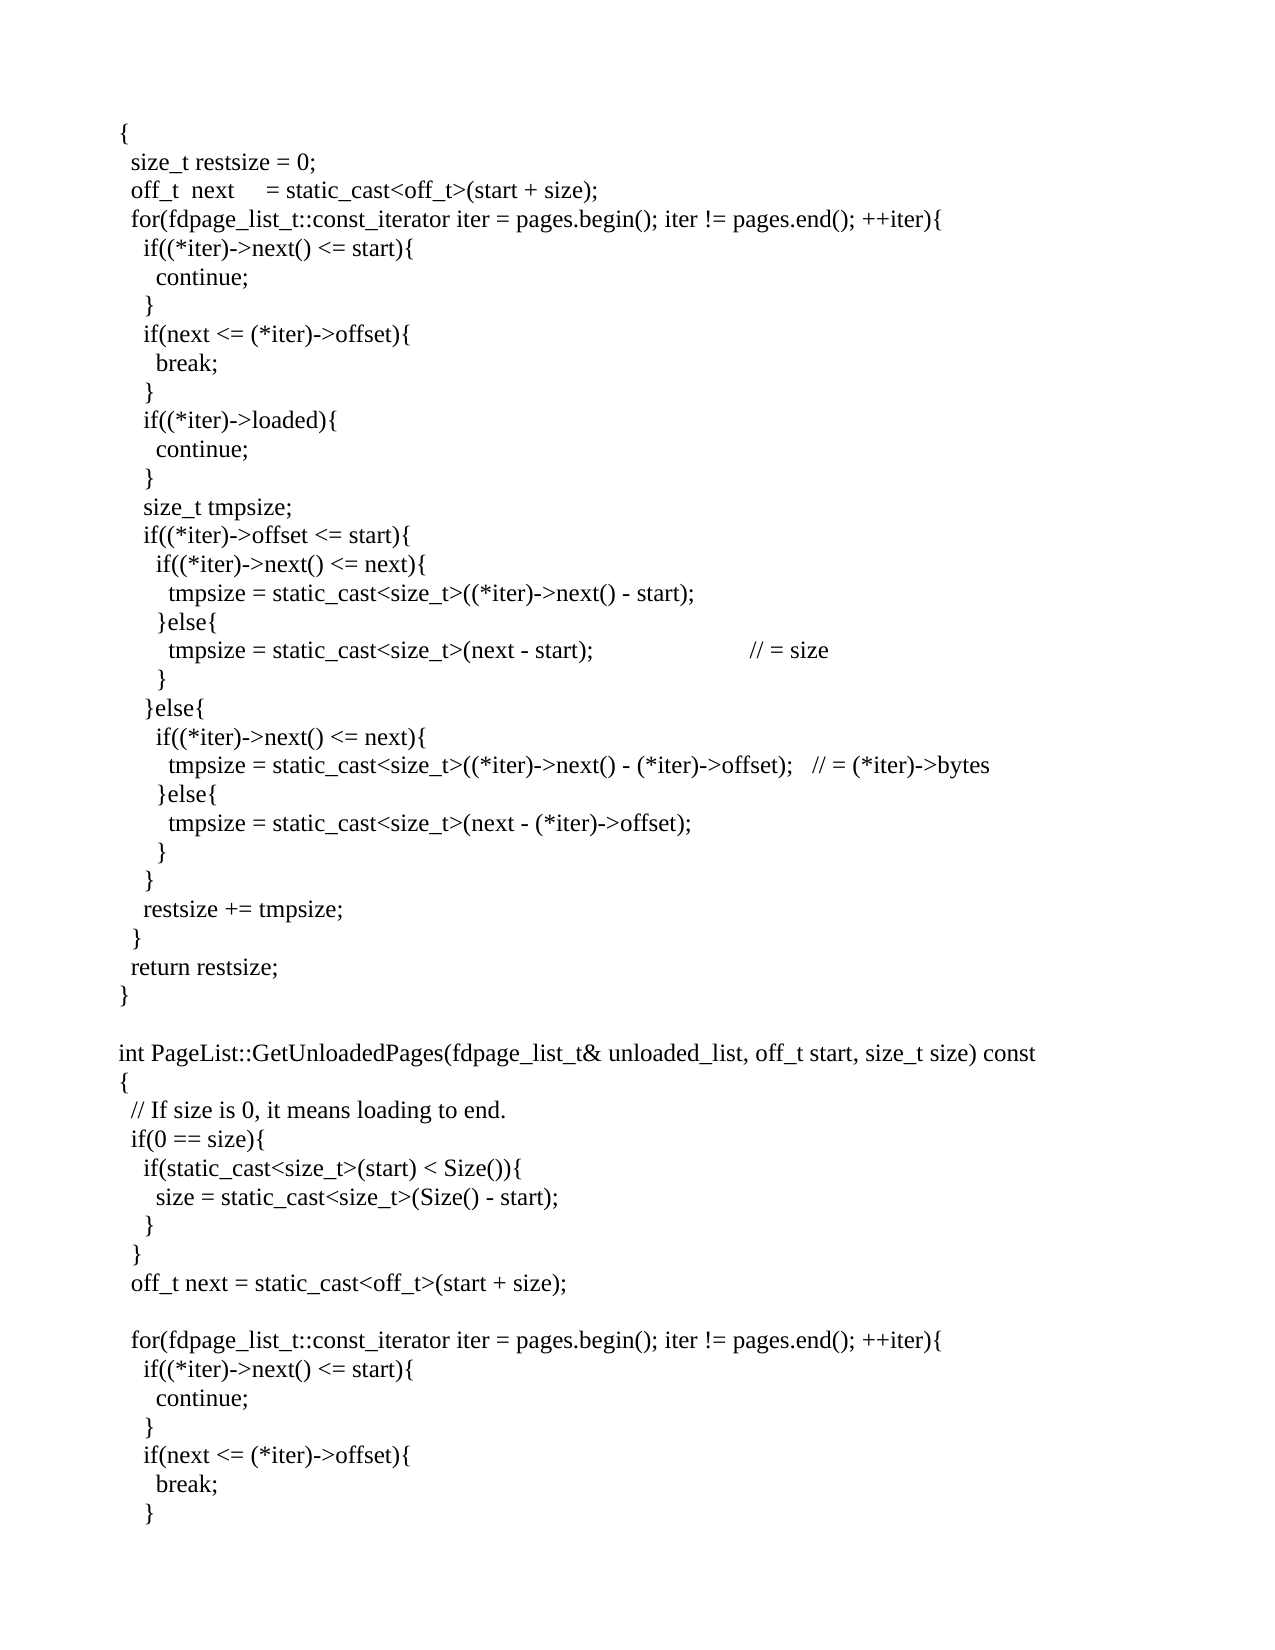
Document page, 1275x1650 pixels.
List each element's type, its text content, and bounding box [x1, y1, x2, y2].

text off_t next = static_cast<off_t>(start + size); [118, 176, 1157, 204]
text if((*iter)->next() <= start){ [118, 233, 1157, 262]
text break; [118, 348, 1157, 377]
text int PageList::GetUnloadedPages(fdpage_list_t& unloaded_list, off_t start, size_t size) const [118, 1038, 1157, 1067]
text }else{ [118, 693, 1157, 722]
text { [118, 118, 1157, 147]
text tmpsize = static_cast<size_t>((*iter)->next() - start); [118, 578, 1157, 607]
text if(next <= (*iter)->offset){ [118, 319, 1157, 348]
text } [118, 981, 1157, 1009]
text tmpsize = static_cast<size_t>(next - start); // = size [118, 636, 1157, 664]
text tmpsize = static_cast<size_t>((*iter)->next() - (*iter)->offset); // = (*iter)->bytes [118, 751, 1157, 779]
text if(static_cast<size_t>(start) < Size()){ [118, 1153, 1157, 1182]
text if((*iter)->next() <= next){ [118, 722, 1157, 751]
text } [118, 377, 1157, 406]
text } [118, 1412, 1157, 1441]
text }else{ [118, 607, 1157, 636]
text } [118, 837, 1157, 866]
text tmpsize = static_cast<size_t>(next - (*iter)->offset); [118, 808, 1157, 837]
text if((*iter)->next() <= next){ [118, 549, 1157, 578]
text continue; [118, 1383, 1157, 1412]
text } [118, 866, 1157, 894]
text } [118, 664, 1157, 693]
text for(fdpage_list_t::const_iterator iter = pages.begin(); iter != pages.end(); ++iter){ [118, 204, 1157, 233]
text size = static_cast<size_t>(Size() - start); [118, 1182, 1157, 1211]
text if(0 == size){ [118, 1124, 1157, 1153]
text } [118, 1239, 1157, 1268]
text { [118, 1067, 1157, 1096]
text if((*iter)->loaded){ [118, 406, 1157, 434]
text size_t tmpsize; [118, 492, 1157, 521]
text }else{ [118, 779, 1157, 808]
text size_t restsize = 0; [118, 147, 1157, 176]
text } [118, 923, 1157, 952]
text } [118, 463, 1157, 492]
text for(fdpage_list_t::const_iterator iter = pages.begin(); iter != pages.end(); ++iter){ [118, 1326, 1157, 1354]
text restsize += tmpsize; [118, 894, 1157, 923]
text off_t next = static_cast<off_t>(start + size); [118, 1268, 1157, 1297]
text return restsize; [118, 952, 1157, 981]
text // If size is 0, it means loading to end. [118, 1096, 1157, 1124]
text continue; [118, 434, 1157, 463]
text } [118, 1498, 1157, 1527]
text if(next <= (*iter)->offset){ [118, 1441, 1157, 1469]
text } [118, 291, 1157, 319]
text continue; [118, 262, 1157, 291]
text } [118, 1211, 1157, 1239]
text break; [118, 1469, 1157, 1498]
text if((*iter)->next() <= start){ [118, 1354, 1157, 1383]
text if((*iter)->offset <= start){ [118, 521, 1157, 549]
